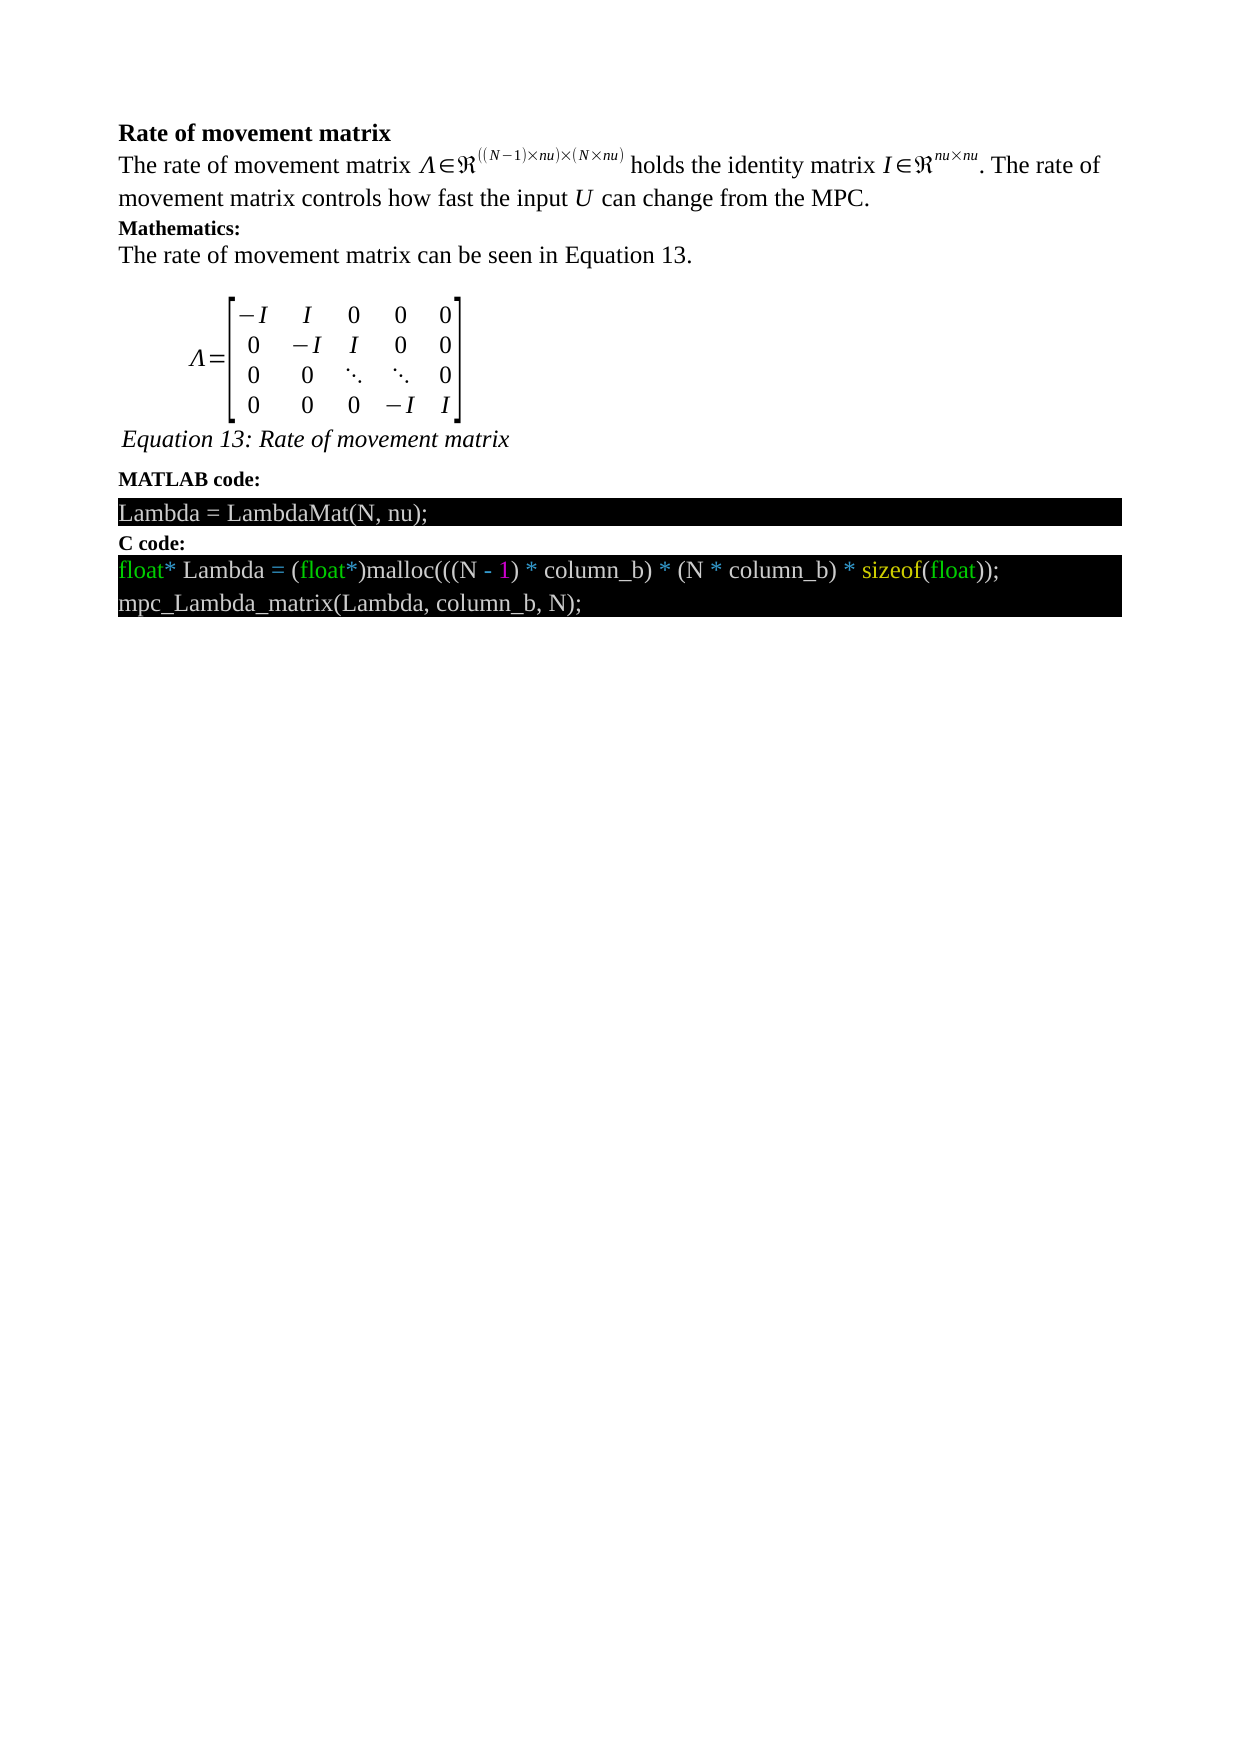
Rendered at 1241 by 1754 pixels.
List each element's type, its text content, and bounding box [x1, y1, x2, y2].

text Lambda = LambdaMat(N, nu); [118, 498, 1122, 526]
subtitle Rate of movement matrix [118, 118, 1122, 147]
subtitle MATLAB code: [118, 283, 1122, 491]
text The rate of movement matrix can be seen in Equation 13. [118, 240, 1122, 269]
text mpc_Lambda_matrix(Lambda, column_b, N); [118, 588, 1122, 617]
text The rate of movement matrix holds the identity matrix . The rate of movement matrix controls how fast the input can change from the MPC. [118, 147, 1122, 212]
subtitle Mathematics: [118, 216, 1122, 240]
subtitle C code: [118, 531, 1122, 555]
text float* Lambda = (float*)malloc(((N - 1) * column_b) * (N * column_b) * sizeof(float)); [118, 555, 1122, 583]
text Equation 13: Rate of movement matrix [121, 295, 529, 453]
